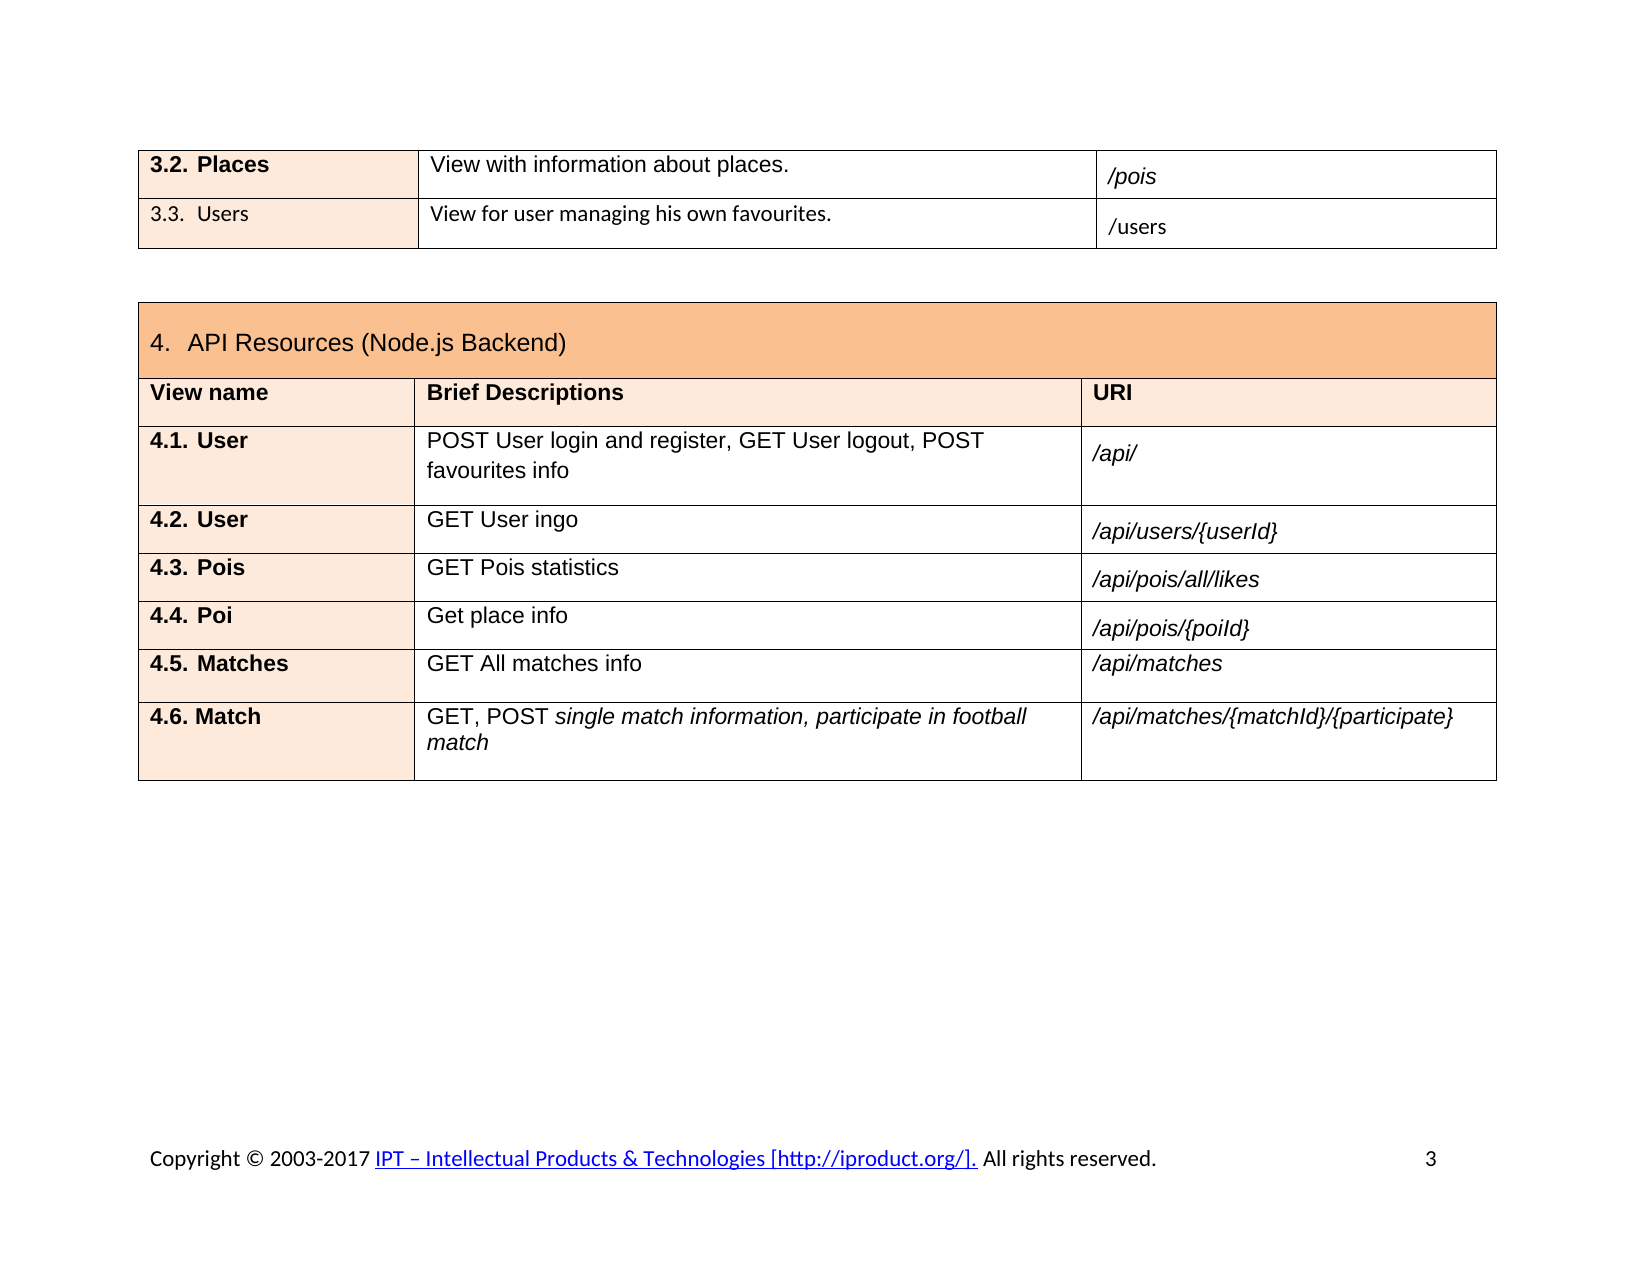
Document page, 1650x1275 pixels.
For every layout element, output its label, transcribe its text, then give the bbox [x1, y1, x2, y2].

table_cell GET All matches info [415, 650, 1081, 702]
table_cell Brief Descriptions [415, 379, 1081, 426]
table_cell Get place info [415, 602, 1081, 649]
table_cell /api/pois/all/likes [1082, 554, 1496, 601]
table_cell Users [139, 199, 418, 248]
table_cell Match [139, 703, 414, 780]
table_cell GET, POST single match information, participate in football match [415, 703, 1081, 780]
table_cell View with information about places. [419, 151, 1096, 198]
table_cell /api/matches [1082, 650, 1496, 702]
table_cell Poi [139, 602, 414, 649]
table_cell User [139, 427, 414, 504]
table_cell User [139, 506, 414, 553]
table_cell Places [139, 151, 418, 198]
table_cell /api/matches/{matchId}/{participate} [1082, 703, 1496, 780]
table_cell Matches [139, 650, 414, 702]
table_cell /pois [1097, 151, 1496, 198]
table_cell URI [1082, 379, 1496, 426]
table_cell /api/users/{userId} [1082, 506, 1496, 553]
table_cell Pois [139, 554, 414, 601]
table_cell /api/ [1082, 427, 1496, 504]
table_cell /users [1097, 199, 1496, 248]
table_cell GET Pois statistics [415, 554, 1081, 601]
table_header API Resources (Node.js Backend) [139, 303, 1496, 378]
table_cell View for user managing his own favourites. [419, 199, 1096, 248]
table_cell POST User login and register, GET User logout, POST favourites info [415, 427, 1081, 504]
table_cell GET User ingo [415, 506, 1081, 553]
table_cell View name [139, 379, 414, 426]
table_cell /api/pois/{poiId} [1082, 602, 1496, 649]
